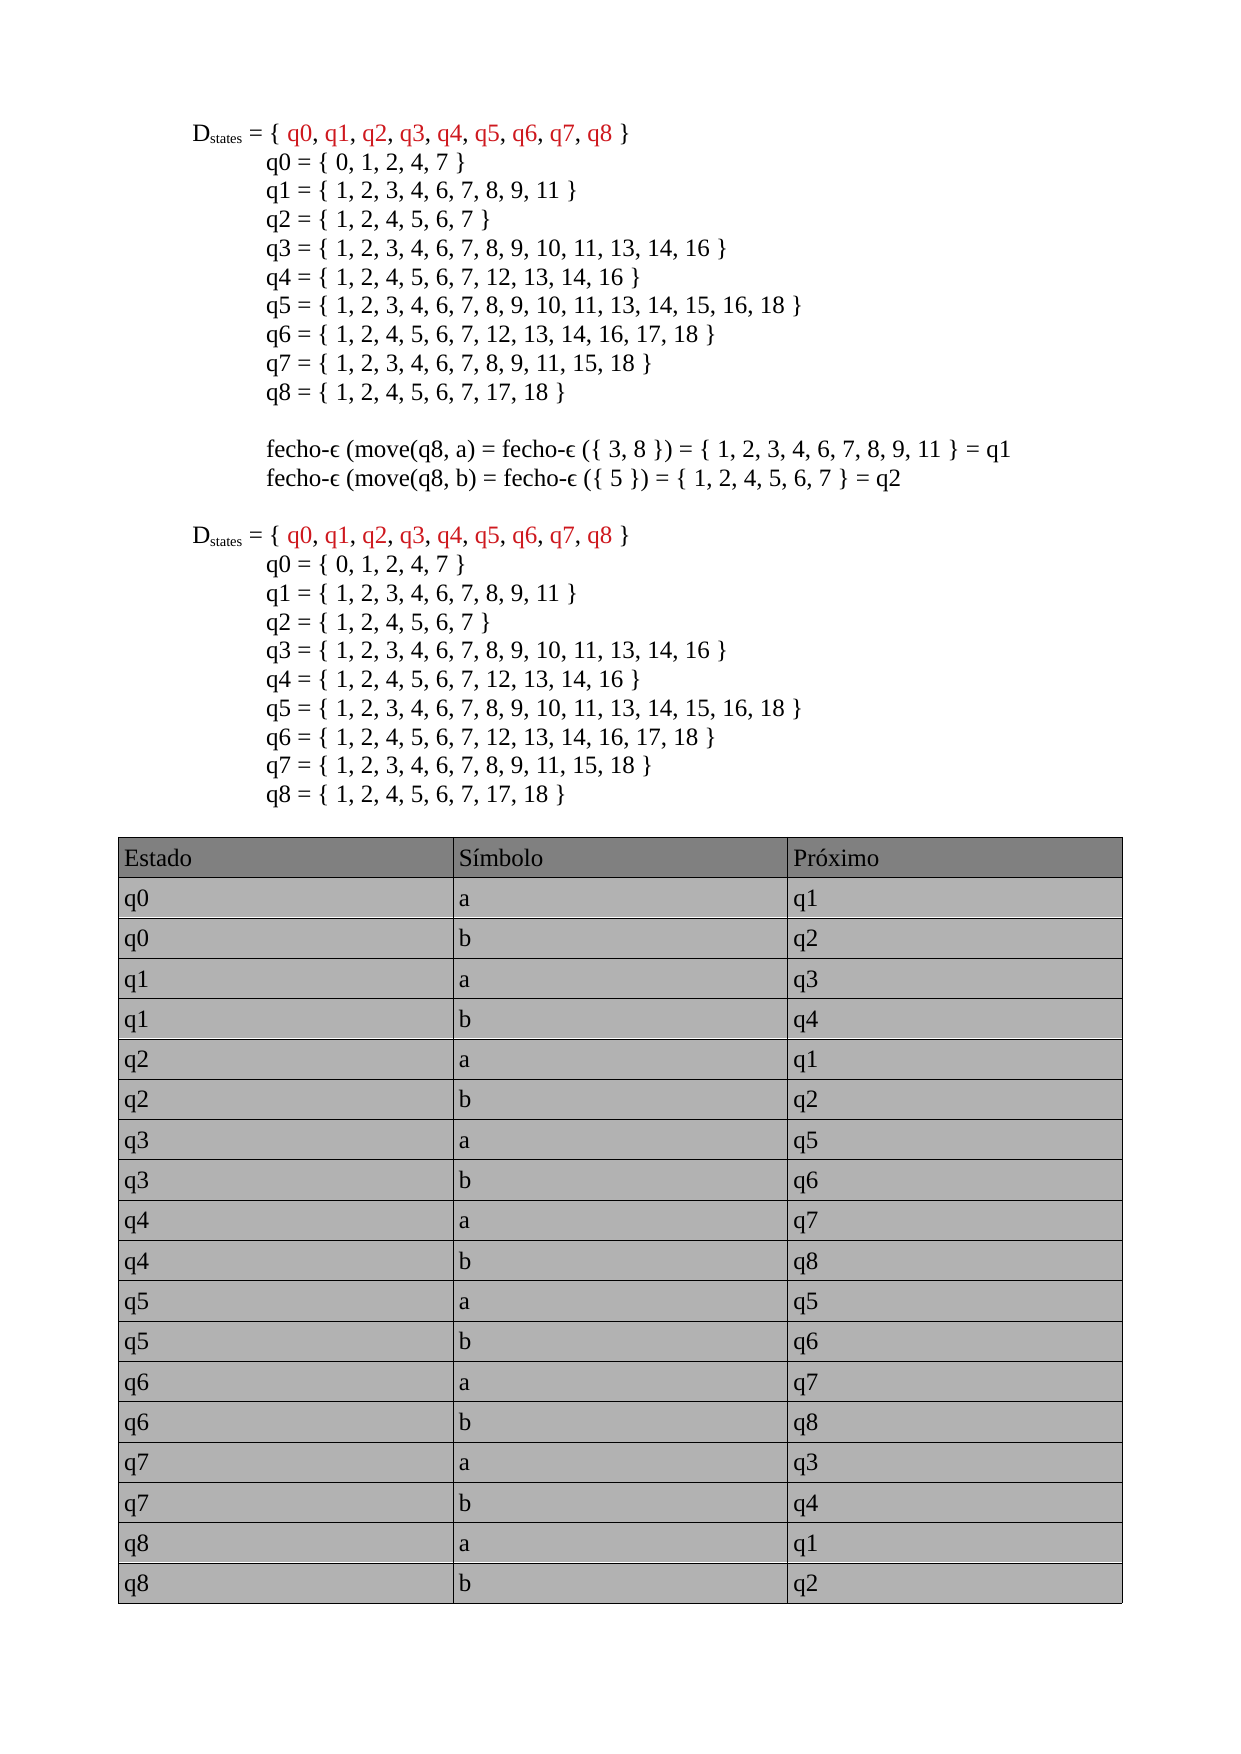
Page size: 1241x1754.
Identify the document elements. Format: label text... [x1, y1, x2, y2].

table_cell a [454, 878, 787, 917]
text q3 = { 1, 2, 3, 4, 6, 7, 8, 9, 10, 11, 13, 14, 16 } [118, 233, 1122, 262]
table_cell q8 [788, 1241, 1122, 1280]
text q4 = { 1, 2, 4, 5, 6, 7, 12, 13, 14, 16 } [118, 664, 1122, 693]
table_cell q4 [788, 1483, 1122, 1522]
table_cell a [454, 1040, 787, 1079]
table_cell q0 [119, 878, 453, 917]
table_cell q2 [788, 1080, 1122, 1119]
table_cell q7 [119, 1443, 453, 1482]
text q8 = { 1, 2, 4, 5, 6, 7, 17, 18 } [118, 779, 1122, 808]
text q7 = { 1, 2, 3, 4, 6, 7, 8, 9, 11, 15, 18 } [118, 348, 1122, 377]
table_cell q5 [788, 1281, 1122, 1321]
table_cell q4 [788, 999, 1122, 1038]
table_cell q2 [788, 1564, 1122, 1603]
table_cell q3 [119, 1120, 453, 1159]
table_cell q1 [788, 878, 1122, 917]
table_cell b [454, 1402, 787, 1442]
table_header Próximo [788, 838, 1122, 877]
table_cell q3 [788, 1443, 1122, 1482]
table_cell q1 [788, 1523, 1122, 1562]
table_cell q5 [119, 1322, 453, 1361]
table_cell a [454, 1443, 787, 1482]
table_header Estado [119, 838, 453, 877]
text Dstates = { q0, q1, q2, q3, q4, q5, q6, q7, q8 } [118, 521, 1122, 549]
table_cell b [454, 919, 787, 958]
table_cell q1 [119, 999, 453, 1038]
text q2 = { 1, 2, 4, 5, 6, 7 } [118, 607, 1122, 636]
table_cell q0 [119, 919, 453, 958]
table_cell q2 [119, 1040, 453, 1079]
table_cell a [454, 1523, 787, 1562]
table_cell a [454, 1281, 787, 1321]
text q4 = { 1, 2, 4, 5, 6, 7, 12, 13, 14, 16 } [118, 262, 1122, 291]
table_cell q4 [119, 1201, 453, 1240]
text q1 = { 1, 2, 3, 4, 6, 7, 8, 9, 11 } [118, 578, 1122, 607]
table_header Símbolo [454, 838, 787, 877]
table_cell q5 [788, 1120, 1122, 1159]
text Dstates = { q0, q1, q2, q3, q4, q5, q6, q7, q8 } [118, 118, 1122, 147]
table_cell q7 [788, 1362, 1122, 1401]
text fecho-ϵ (move(q8, a) = fecho-ϵ ({ 3, 8 }) = { 1, 2, 3, 4, 6, 7, 8, 9, 11 } = q1 [118, 434, 1122, 463]
table_cell q6 [788, 1322, 1122, 1361]
table_cell b [454, 1322, 787, 1361]
table_cell q2 [119, 1080, 453, 1119]
table_cell a [454, 959, 787, 998]
table_cell q2 [788, 919, 1122, 958]
table_cell b [454, 1241, 787, 1280]
text q2 = { 1, 2, 4, 5, 6, 7 } [118, 204, 1122, 233]
table_cell a [454, 1120, 787, 1159]
text q7 = { 1, 2, 3, 4, 6, 7, 8, 9, 11, 15, 18 } [118, 751, 1122, 779]
table_cell q8 [119, 1523, 453, 1562]
text q3 = { 1, 2, 3, 4, 6, 7, 8, 9, 10, 11, 13, 14, 16 } [118, 636, 1122, 664]
text q6 = { 1, 2, 4, 5, 6, 7, 12, 13, 14, 16, 17, 18 } [118, 722, 1122, 751]
table_cell b [454, 999, 787, 1038]
table_cell q6 [119, 1402, 453, 1442]
text q5 = { 1, 2, 3, 4, 6, 7, 8, 9, 10, 11, 13, 14, 15, 16, 18 } [118, 693, 1122, 722]
table_cell q5 [119, 1281, 453, 1321]
table_cell a [454, 1362, 787, 1401]
text q1 = { 1, 2, 3, 4, 6, 7, 8, 9, 11 } [118, 176, 1122, 204]
table_cell q7 [119, 1483, 453, 1522]
table_cell q3 [788, 959, 1122, 998]
text q0 = { 0, 1, 2, 4, 7 } [118, 549, 1122, 578]
text q0 = { 0, 1, 2, 4, 7 } [118, 147, 1122, 176]
table_cell b [454, 1080, 787, 1119]
table_cell b [454, 1564, 787, 1603]
text q6 = { 1, 2, 4, 5, 6, 7, 12, 13, 14, 16, 17, 18 } [118, 319, 1122, 348]
table_cell q6 [788, 1160, 1122, 1200]
table_cell q8 [119, 1564, 453, 1603]
table_cell q3 [119, 1160, 453, 1200]
table_cell q1 [788, 1040, 1122, 1079]
table_cell a [454, 1201, 787, 1240]
table_cell q1 [119, 959, 453, 998]
table_cell b [454, 1160, 787, 1200]
table_cell b [454, 1483, 787, 1522]
text q8 = { 1, 2, 4, 5, 6, 7, 17, 18 } [118, 377, 1122, 406]
table_cell q6 [119, 1362, 453, 1401]
table_cell q7 [788, 1201, 1122, 1240]
text fecho-ϵ (move(q8, b) = fecho-ϵ ({ 5 }) = { 1, 2, 4, 5, 6, 7 } = q2 [118, 463, 1122, 492]
table_cell q8 [788, 1402, 1122, 1442]
table_cell q4 [119, 1241, 453, 1280]
text q5 = { 1, 2, 3, 4, 6, 7, 8, 9, 10, 11, 13, 14, 15, 16, 18 } [118, 291, 1122, 319]
